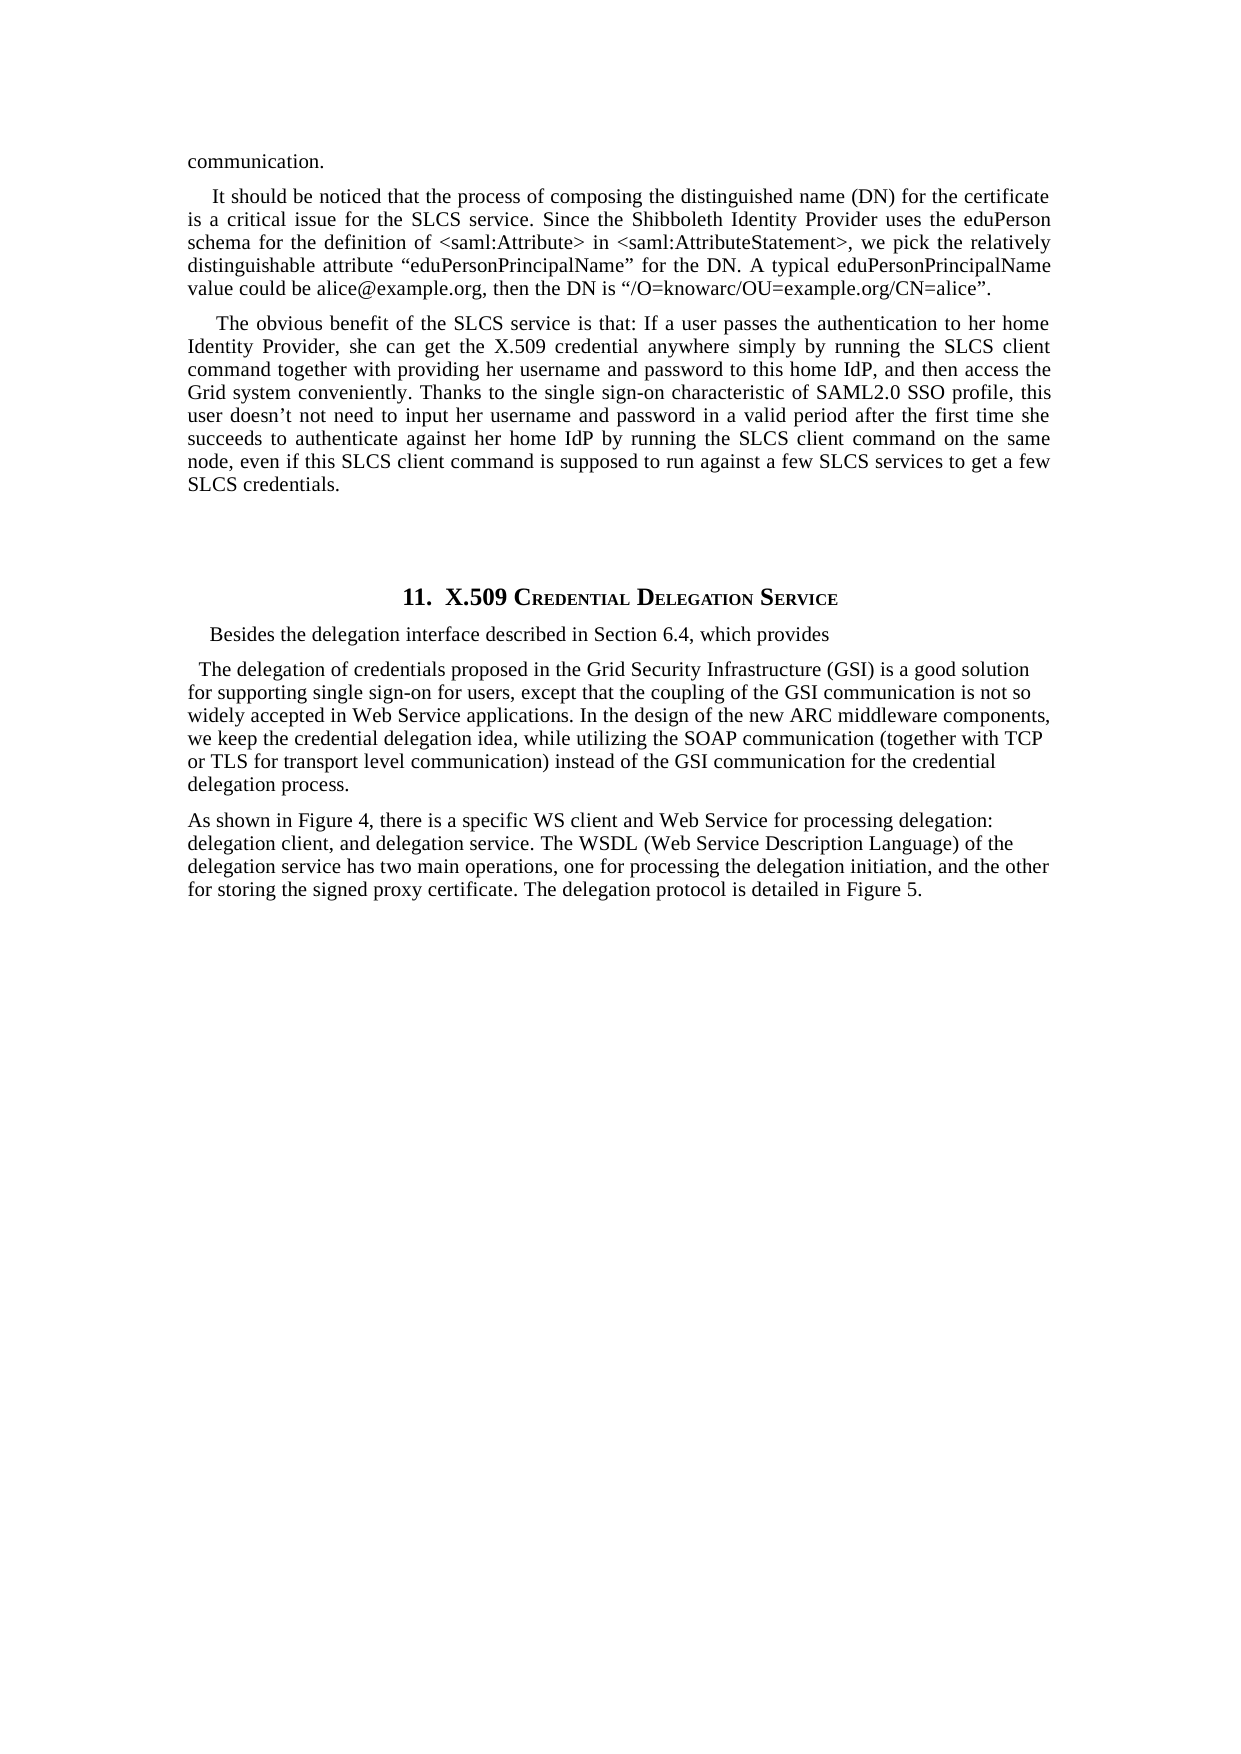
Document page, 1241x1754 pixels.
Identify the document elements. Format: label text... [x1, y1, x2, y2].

text communication. [187, 150, 1053, 173]
text The delegation of credentials proposed in the Grid Security Infrastructure (GSI) is a good solution for supporting single sign-on for users, except that the coupling of the GSI communication is not so widely accepted in Web Service applications. In the design of the new ARC middleware components, we keep the credential delegation idea, while utilizing the SOAP communication (together with TCP or TLS for transport level communication) instead of the GSI communication for the credential delegation process. [187, 658, 1053, 796]
text Besides the delegation interface described in Section 6.4, which provides [187, 622, 1053, 646]
subtitle X.509 Credential Delegation Service [187, 583, 1053, 611]
text It should be noticed that the process of composing the distinguished name (DN) for the certificate is a critical issue for the SLCS service. Since the Shibboleth Identity Provider uses the eduPerson schema for the definition of <saml:Attribute> in <saml:AttributeStatement>, we pick the relatively distinguishable attribute “eduPersonPrincipalName” for the DN. A typical eduPersonPrincipalName value could be alice@example.org, then the DN is “/O=knowarc/OU=example.org/CN=alice”. [187, 185, 1053, 300]
text As shown in Figure 4, there is a specific WS client and Web Service for processing delegation: delegation client, and delegation service. The WSDL (Web Service Description Language) of the delegation service has two main operations, one for processing the delegation initiation, and the other for storing the signed proxy certificate. The delegation protocol is detailed in Figure 5. [187, 809, 1053, 901]
text The obvious benefit of the SLCS service is that: If a user passes the authentication to her home Identity Provider, she can get the X.509 credential anywhere simply by running the SLCS client command together with providing her username and password to this home IdP, and then access the Grid system conveniently. Thanks to the single sign-on characteristic of SAML2.0 SSO profile, this user doesn’t not need to input her username and password in a valid period after the first time she succeeds to authenticate against her home IdP by running the SLCS client command on the same node, even if this SLCS client command is supposed to run against a few SLCS services to get a few SLCS credentials. [187, 312, 1053, 496]
